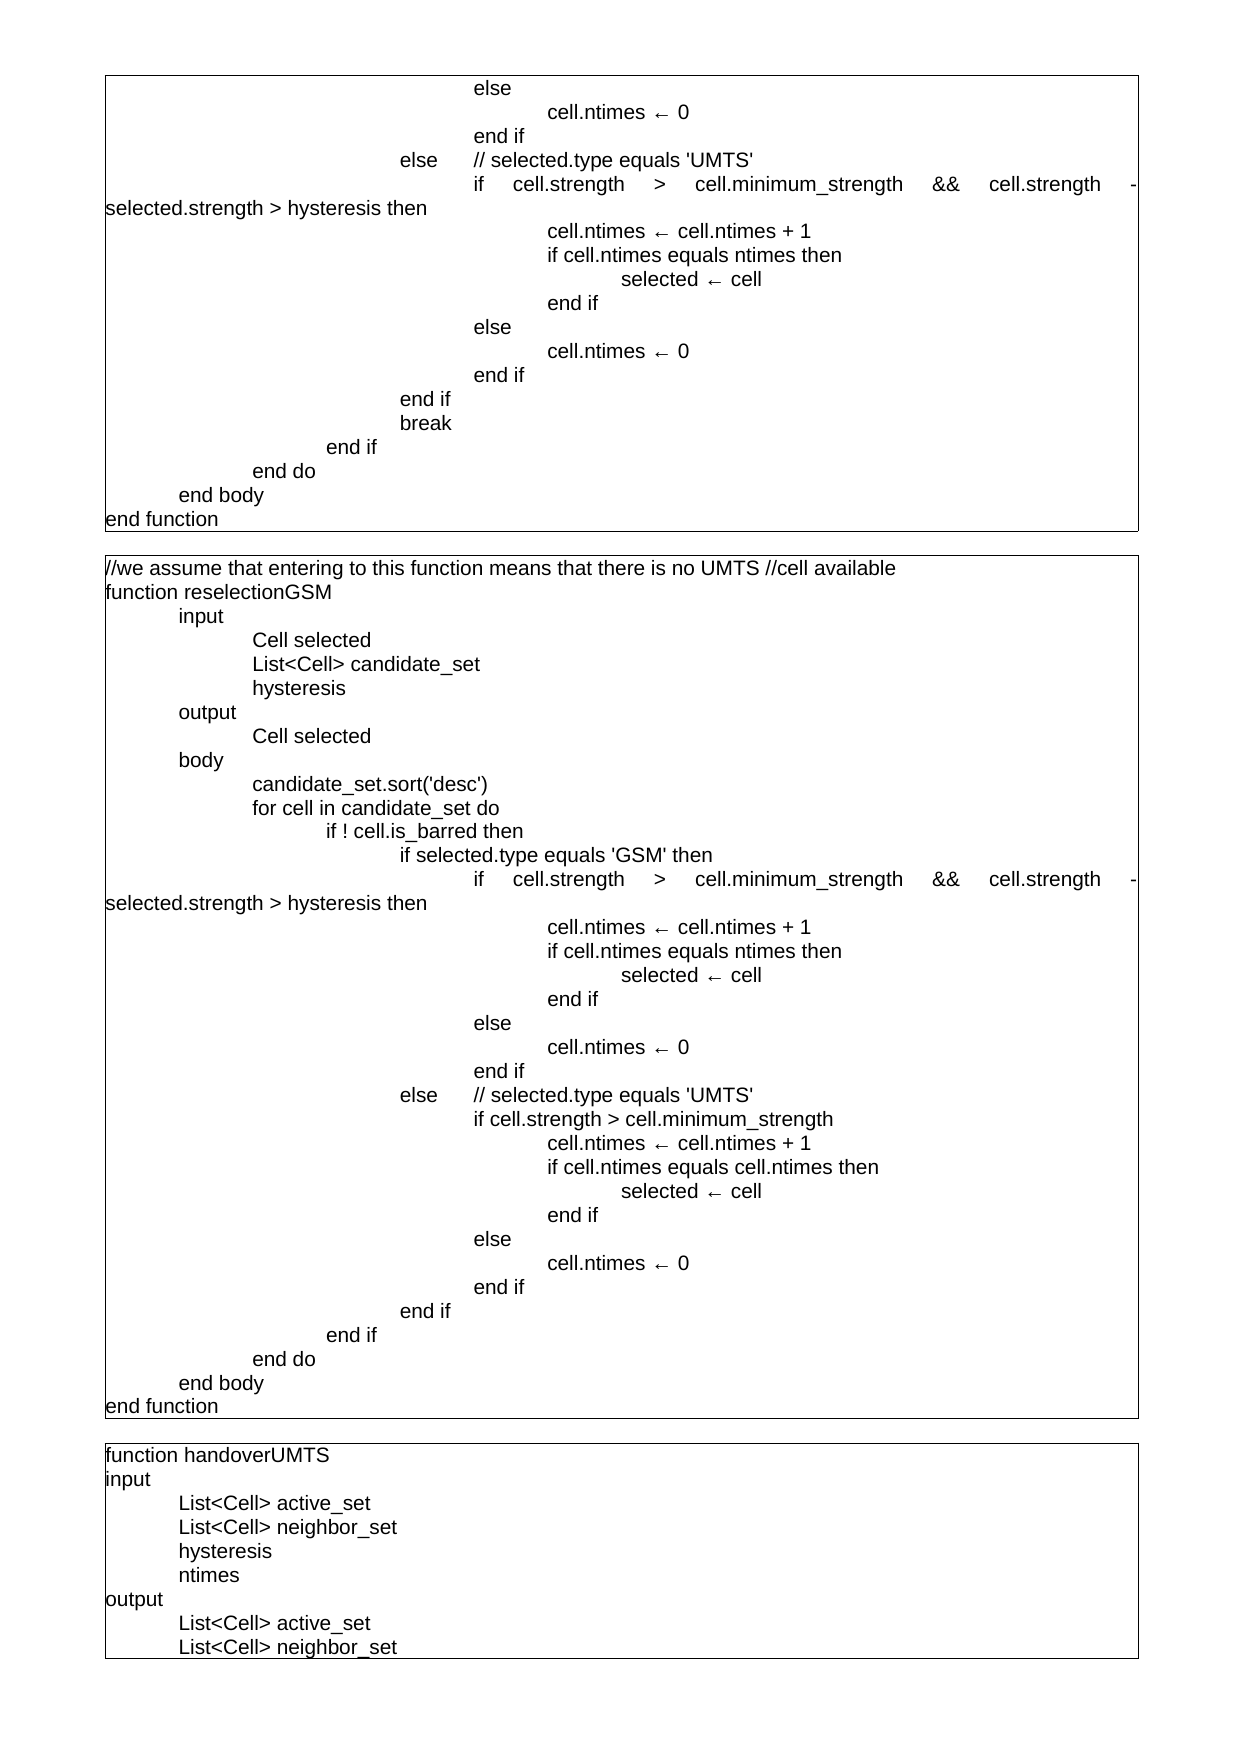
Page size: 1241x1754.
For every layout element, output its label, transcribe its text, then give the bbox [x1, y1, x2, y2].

text if selected.type equals 'GSM' then [106, 843, 1138, 867]
text input [106, 1467, 1138, 1491]
text function reselectionGSM [106, 579, 1138, 603]
text function handoverUMTS [106, 1444, 1138, 1467]
text end if [106, 1202, 1138, 1226]
text end function [106, 1394, 1138, 1418]
text cell.ntimes ← 0 [106, 1034, 1138, 1058]
text end if [106, 1298, 1138, 1322]
text end if [106, 1058, 1138, 1082]
text if cell.strength > cell.minimum_strength && cell.strength - selected.strength > hysteresis then [106, 171, 1138, 219]
text hysteresis [106, 675, 1138, 699]
text else [106, 1010, 1138, 1034]
text ntimes [106, 1562, 1138, 1586]
text break [106, 410, 1138, 434]
text for cell in candidate_set do [106, 795, 1138, 819]
text List<Cell> active_set [106, 1610, 1138, 1634]
text else [106, 314, 1138, 338]
text end if [106, 434, 1138, 458]
text cell.ntimes ← cell.ntimes + 1 [106, 219, 1138, 243]
text if cell.ntimes equals ntimes then [106, 243, 1138, 267]
text cell.ntimes ← cell.ntimes + 1 [106, 914, 1138, 938]
text if cell.strength > cell.minimum_strength && cell.strength - selected.strength > hysteresis then [106, 867, 1138, 914]
text end do [106, 458, 1138, 482]
text cell.ntimes ← 0 [106, 99, 1138, 123]
text output [106, 1586, 1138, 1610]
text end if [106, 986, 1138, 1010]
text cell.ntimes ← cell.ntimes + 1 [106, 1130, 1138, 1154]
text end if [106, 362, 1138, 386]
text end function [106, 506, 1138, 531]
text selected ← cell [106, 267, 1138, 291]
text if cell.ntimes equals cell.ntimes then [106, 1154, 1138, 1178]
text output [106, 699, 1138, 723]
text end if [106, 386, 1138, 410]
text List<Cell> active_set [106, 1491, 1138, 1514]
text end if [106, 123, 1138, 147]
text else [106, 76, 1138, 99]
text candidate_set.sort('desc') [106, 771, 1138, 795]
text //we assume that entering to this function means that there is no UMTS //cell available [106, 556, 1138, 579]
text List<Cell> neighbor_set [106, 1634, 1138, 1658]
text List<Cell> candidate_set [106, 651, 1138, 675]
text end if [106, 1274, 1138, 1298]
text else [106, 1226, 1138, 1250]
text if ! cell.is_barred then [106, 819, 1138, 843]
text end if [106, 1322, 1138, 1346]
text input [106, 603, 1138, 627]
text end body [106, 482, 1138, 506]
text selected ← cell [106, 962, 1138, 986]
text Cell selected [106, 627, 1138, 651]
text else // selected.type equals 'UMTS' [106, 1082, 1138, 1106]
text selected ← cell [106, 1178, 1138, 1202]
text Cell selected [106, 723, 1138, 747]
text hysteresis [106, 1538, 1138, 1562]
text end do [106, 1346, 1138, 1370]
text end body [106, 1370, 1138, 1394]
text cell.ntimes ← 0 [106, 338, 1138, 362]
text else // selected.type equals 'UMTS' [106, 147, 1138, 171]
text List<Cell> neighbor_set [106, 1514, 1138, 1538]
text if cell.ntimes equals ntimes then [106, 938, 1138, 962]
text body [106, 747, 1138, 771]
text end if [106, 291, 1138, 314]
text cell.ntimes ← 0 [106, 1250, 1138, 1274]
text if cell.strength > cell.minimum_strength [106, 1106, 1138, 1130]
